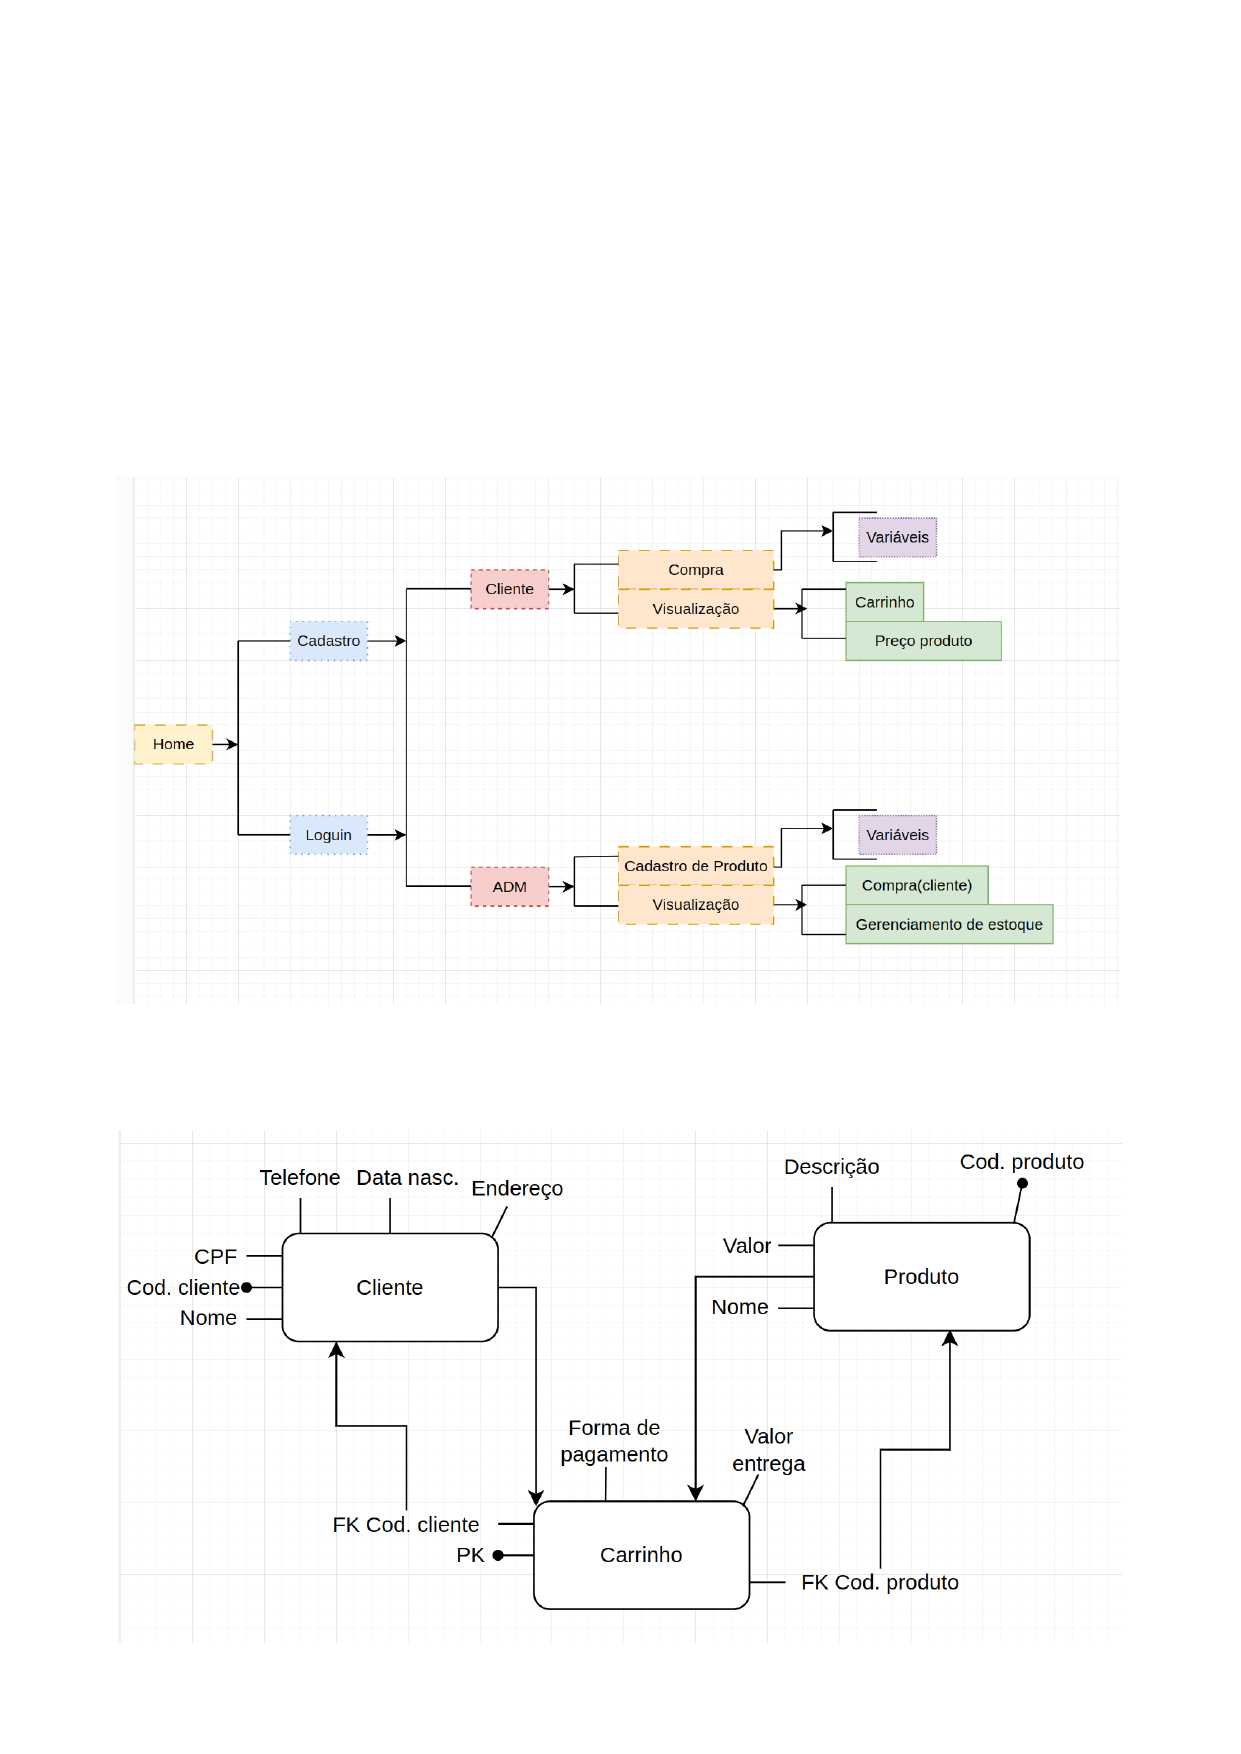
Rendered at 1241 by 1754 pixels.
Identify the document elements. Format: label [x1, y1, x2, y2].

picture [118, 1130, 1123, 1643]
picture [116, 477, 1120, 1004]
